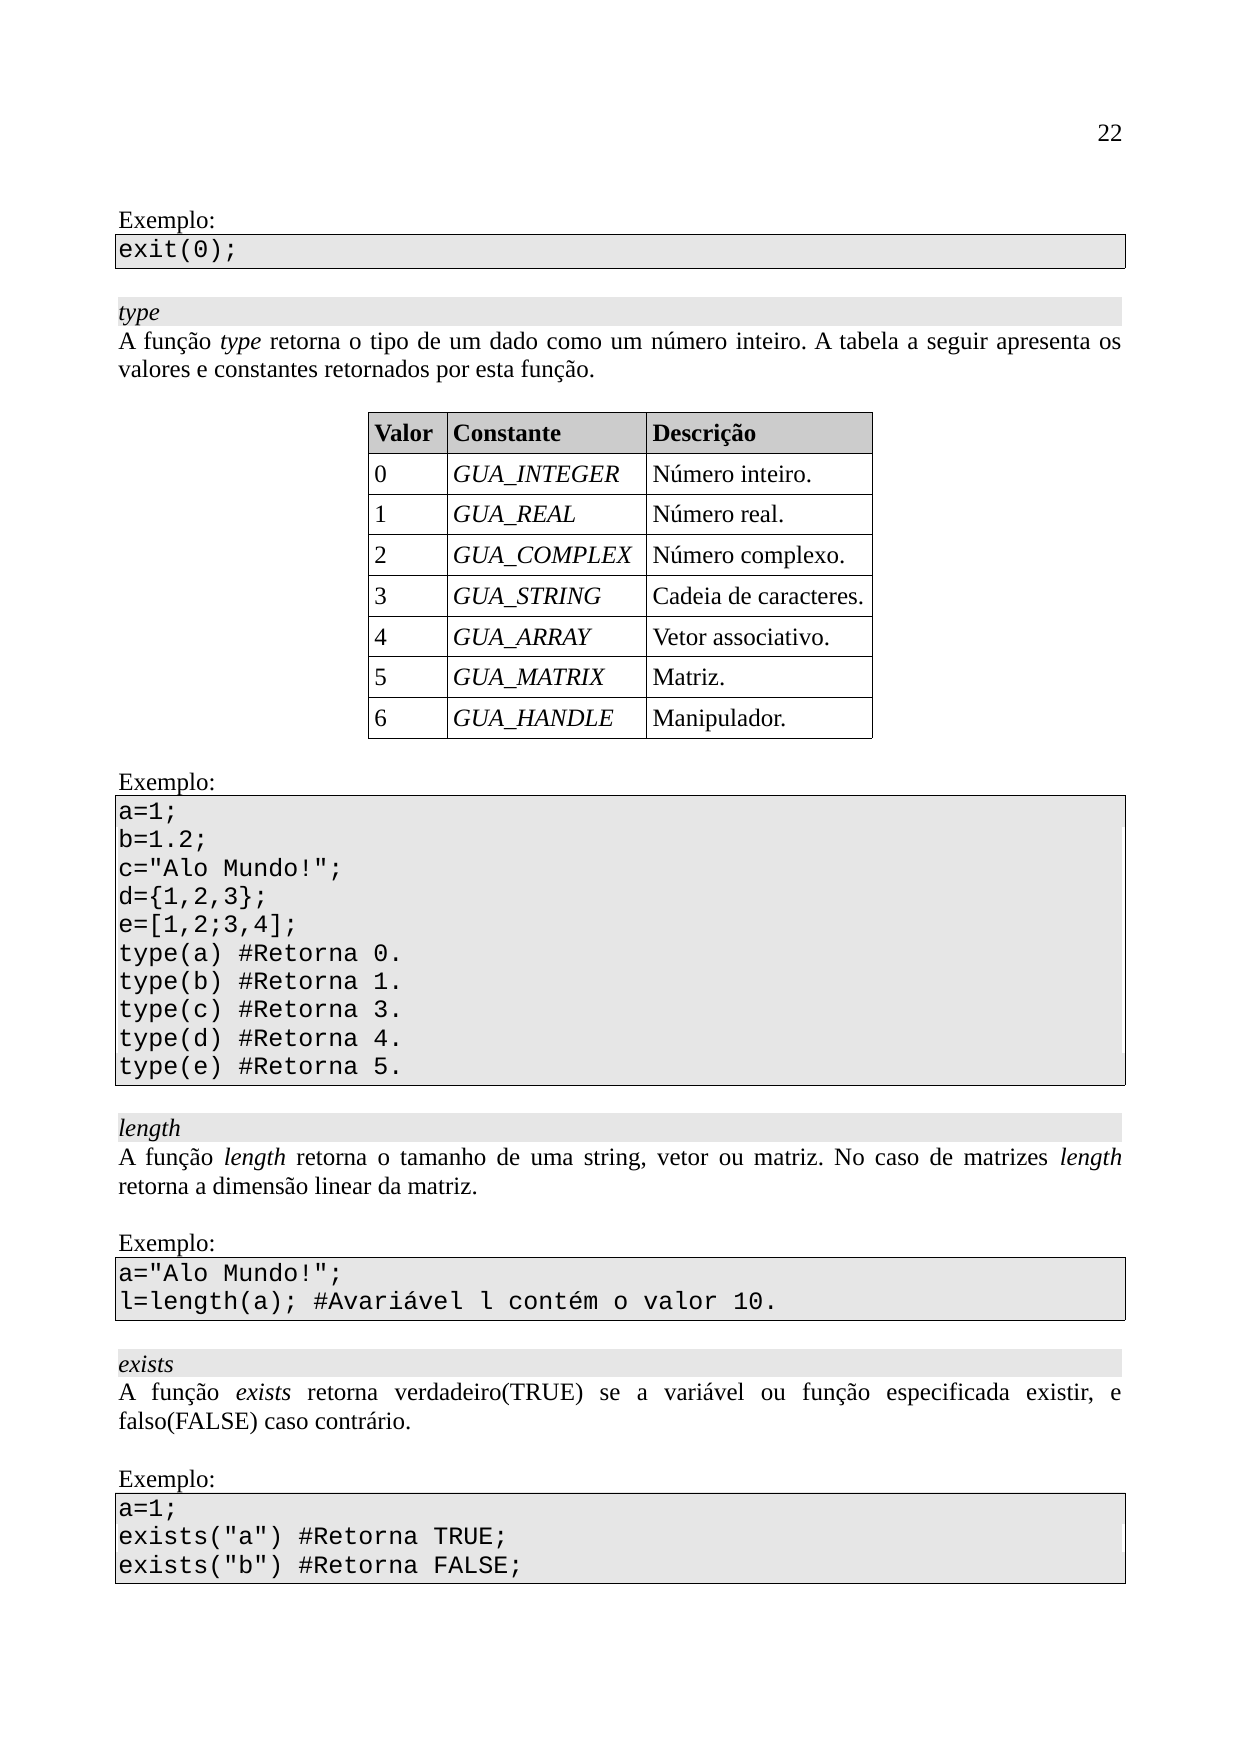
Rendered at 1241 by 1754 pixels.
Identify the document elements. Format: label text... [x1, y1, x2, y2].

table_cell Número real. [647, 495, 872, 534]
table_cell 1 [369, 495, 447, 534]
table_cell GUA_REAL [448, 495, 646, 534]
table_cell Cadeia de caracteres. [647, 576, 872, 616]
table_cell GUA_HANDLE [448, 698, 646, 738]
text a="Alo Mundo!"; [116, 1258, 1125, 1286]
text type(a) #Retorna 0. [118, 940, 1122, 968]
text type(c) #Retorna 3. [118, 997, 1122, 1025]
table_cell Número inteiro. [647, 454, 872, 493]
table_cell Manipulador. [647, 698, 872, 738]
table_cell 4 [369, 617, 447, 656]
text c="Alo Mundo!"; [118, 855, 1122, 883]
text A função length retorna o tamanho de uma string, vetor ou matriz. No caso de matrizes length retorna a dimensão linear da matriz. [118, 1142, 1122, 1200]
table_cell 3 [369, 576, 447, 616]
table_header Descrição [647, 413, 872, 453]
text Exemplo: [118, 1464, 1122, 1492]
table_cell GUA_STRING [448, 576, 646, 616]
text exists("b") #Retorna FALSE; [116, 1549, 1125, 1583]
table_cell GUA_MATRIX [448, 657, 646, 697]
table_cell 5 [369, 657, 447, 697]
text a=1; [116, 1494, 1125, 1524]
table_header Constante [448, 413, 646, 453]
table_cell Vetor associativo. [647, 617, 872, 656]
table_cell Número complexo. [647, 535, 872, 575]
table_cell 2 [369, 535, 447, 575]
text exit(0); [116, 235, 1125, 268]
text l=length(a); #Avariável l contém o valor 10. [116, 1286, 1125, 1320]
text type(b) #Retorna 1. [118, 968, 1122, 997]
text A função type retorna o tipo de um dado como um número inteiro. A tabela a seguir apresenta os valores e constantes retornados por esta função. [118, 326, 1122, 383]
text b=1.2; [118, 827, 1122, 855]
text type [118, 297, 1122, 326]
table_cell GUA_ARRAY [448, 617, 646, 656]
text exists [118, 1349, 1122, 1377]
text e=[1,2;3,4]; [118, 912, 1122, 940]
text Exemplo: [118, 1228, 1122, 1257]
table_header Valor [369, 413, 447, 453]
table_cell 0 [369, 454, 447, 493]
table_cell GUA_COMPLEX [448, 535, 646, 575]
table_cell 6 [369, 698, 447, 738]
text a=1; [116, 796, 1125, 827]
table_cell Matriz. [647, 657, 872, 697]
text length [118, 1113, 1122, 1142]
text Exemplo: [118, 205, 1122, 234]
text d={1,2,3}; [118, 883, 1122, 912]
text type(e) #Retorna 5. [116, 1050, 1125, 1085]
text A função exists retorna verdadeiro(TRUE) se a variável ou função especificada existir, e falso(FALSE) caso contrário. [118, 1377, 1122, 1435]
table_cell GUA_INTEGER [448, 454, 646, 493]
text type(d) #Retorna 4. [118, 1025, 1122, 1050]
text Exemplo: [118, 767, 1122, 795]
text exists("a") #Retorna TRUE; [118, 1524, 1122, 1549]
